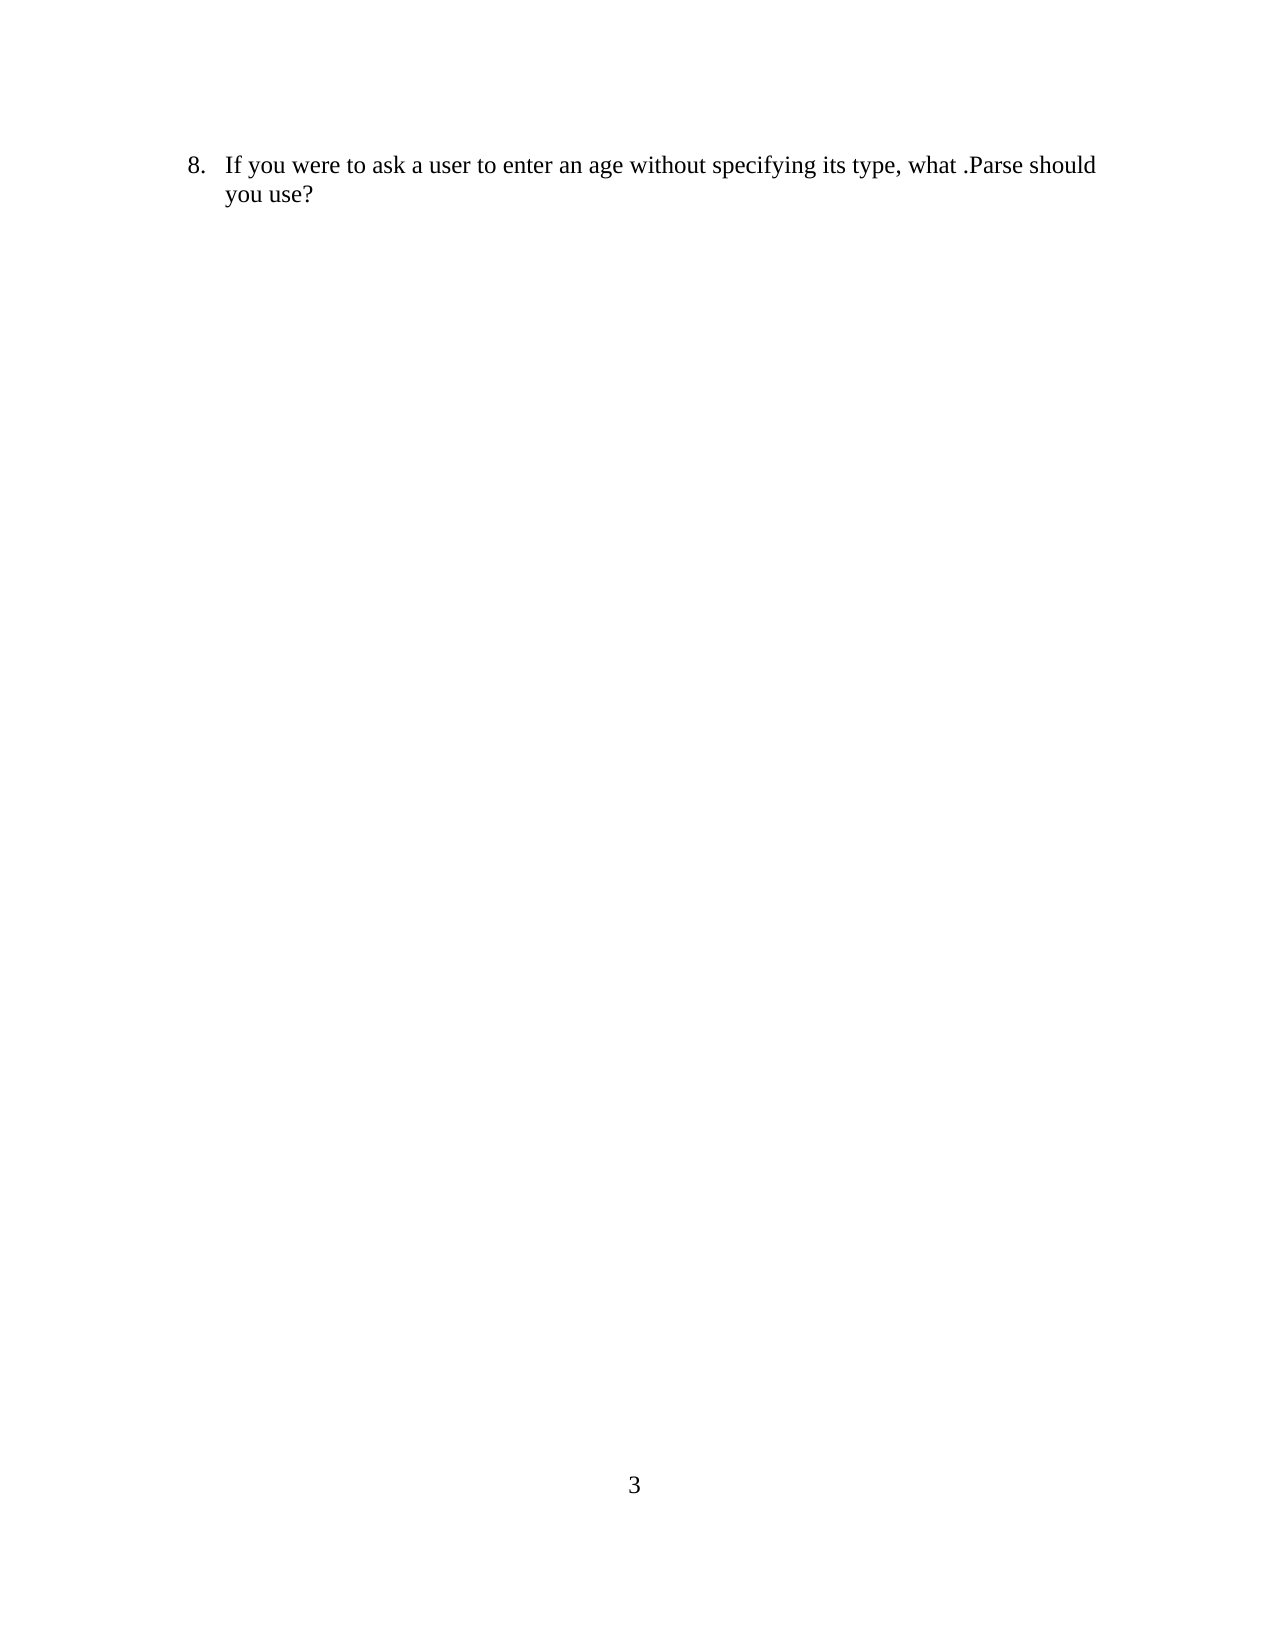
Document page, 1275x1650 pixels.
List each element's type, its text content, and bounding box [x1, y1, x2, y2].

list If you were to ask a user to enter an age without specifying its type, what .Parse should you use? [187, 150, 1125, 207]
